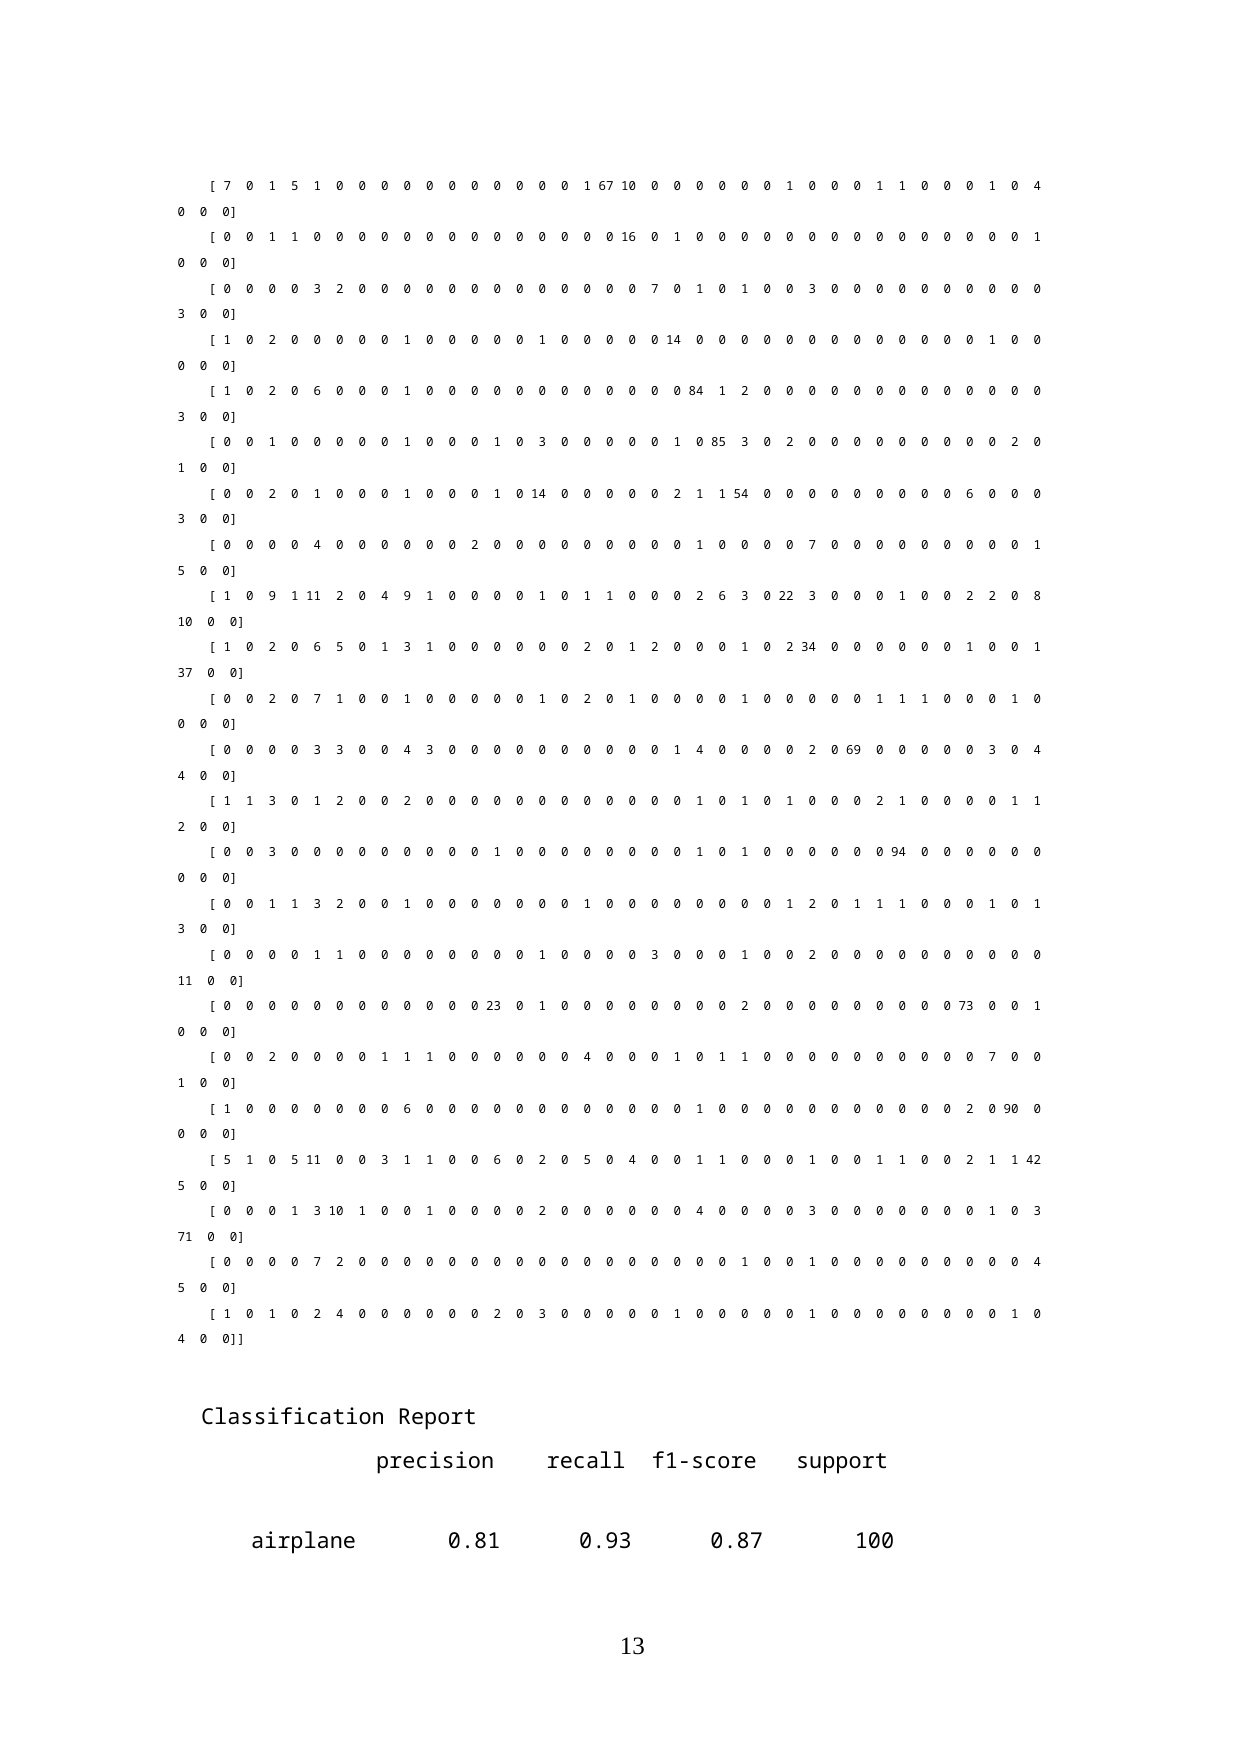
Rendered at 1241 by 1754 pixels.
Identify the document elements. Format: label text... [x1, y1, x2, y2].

text [ 1 1 3 0 1 2 0 0 2 0 0 0 0 0 0 0 0 0 0 0 0 1 0 1 0 1 0 0 0 2 1 0 0 0 0 1 1 2 0 0] [177, 792, 1063, 835]
text [ 0 0 0 0 3 3 0 0 4 3 0 0 0 0 0 0 0 0 0 0 1 4 0 0 0 0 2 0 69 0 0 0 0 0 3 0 4 4 0 0] [177, 741, 1063, 784]
text [ 0 0 2 0 0 0 0 1 1 1 0 0 0 0 0 0 4 0 0 0 1 0 1 1 0 0 0 0 0 0 0 0 0 0 7 0 0 1 0 0] [177, 1048, 1063, 1091]
text [ 0 0 2 0 1 0 0 0 1 0 0 0 1 0 14 0 0 0 0 0 2 1 1 54 0 0 0 0 0 0 0 0 0 6 0 0 0 3 0 0] [177, 485, 1063, 527]
text precision recall f1-score support [177, 1445, 1063, 1475]
text [ 1 0 9 1 11 2 0 4 9 1 0 0 0 0 1 0 1 1 0 0 0 2 6 3 0 22 3 0 0 0 1 0 0 2 2 0 8 10 0 0] [177, 587, 1063, 630]
text [ 0 0 0 0 0 0 0 0 0 0 0 0 23 0 1 0 0 0 0 0 0 0 0 2 0 0 0 0 0 0 0 0 0 73 0 0 1 0 0 0] [177, 997, 1063, 1040]
text [ 0 0 0 1 3 10 1 0 0 1 0 0 0 0 2 0 0 0 0 0 0 4 0 0 0 0 3 0 0 0 0 0 0 0 1 0 3 71 0 0] [177, 1202, 1063, 1245]
text [ 7 0 1 5 1 0 0 0 0 0 0 0 0 0 0 0 1 67 10 0 0 0 0 0 0 1 0 0 0 1 1 0 0 0 1 0 4 0 0 0] [177, 177, 1063, 220]
text [ 1 0 2 0 6 0 0 0 1 0 0 0 0 0 0 0 0 0 0 0 0 84 1 2 0 0 0 0 0 0 0 0 0 0 0 0 0 3 0 0] [177, 382, 1063, 425]
text [ 0 0 0 0 3 2 0 0 0 0 0 0 0 0 0 0 0 0 0 7 0 1 0 1 0 0 3 0 0 0 0 0 0 0 0 0 0 3 0 0] [177, 280, 1063, 322]
text [ 0 0 2 0 7 1 0 0 1 0 0 0 0 0 1 0 2 0 1 0 0 0 0 1 0 0 0 0 0 1 1 1 0 0 0 1 0 0 0 0] [177, 690, 1063, 732]
text [ 0 0 1 1 3 2 0 0 1 0 0 0 0 0 0 0 1 0 0 0 0 0 0 0 0 1 2 0 1 1 1 0 0 0 1 0 1 3 0 0] [177, 895, 1063, 937]
text [ 0 0 0 0 1 1 0 0 0 0 0 0 0 0 1 0 0 0 0 3 0 0 0 1 0 0 2 0 0 0 0 0 0 0 0 0 0 11 0 0] [177, 946, 1063, 989]
text [ 5 1 0 5 11 0 0 3 1 1 0 0 6 0 2 0 5 0 4 0 0 1 1 0 0 0 1 0 0 1 1 0 0 2 1 1 42 5 0 0] [177, 1151, 1063, 1194]
text [ 0 0 3 0 0 0 0 0 0 0 0 0 1 0 0 0 0 0 0 0 0 1 0 1 0 0 0 0 0 0 94 0 0 0 0 0 0 0 0 0] [177, 843, 1063, 886]
text [ 0 0 0 0 4 0 0 0 0 0 0 2 0 0 0 0 0 0 0 0 0 1 0 0 0 0 7 0 0 0 0 0 0 0 0 0 1 5 0 0] [177, 536, 1063, 579]
text [ 1 0 2 0 6 5 0 1 3 1 0 0 0 0 0 0 2 0 1 2 0 0 0 1 0 2 34 0 0 0 0 0 0 1 0 0 1 37 0 0] [177, 638, 1063, 681]
text [ 1 0 0 0 0 0 0 0 6 0 0 0 0 0 0 0 0 0 0 0 0 1 0 0 0 0 0 0 0 0 0 0 0 2 0 90 0 0 0 0] [177, 1100, 1063, 1142]
text airplane 0.81 0.93 0.87 100 [177, 1525, 1063, 1555]
text Classification Report [177, 1401, 1063, 1430]
text [ 0 0 1 1 0 0 0 0 0 0 0 0 0 0 0 0 0 0 16 0 1 0 0 0 0 0 0 0 0 0 0 0 0 0 0 0 1 0 0 0] [177, 228, 1063, 271]
text [ 0 0 0 0 7 2 0 0 0 0 0 0 0 0 0 0 0 0 0 0 0 0 0 1 0 0 1 0 0 0 0 0 0 0 0 0 4 5 0 0] [177, 1253, 1063, 1296]
text [ 1 0 2 0 0 0 0 0 1 0 0 0 0 0 1 0 0 0 0 0 14 0 0 0 0 0 0 0 0 0 0 0 0 0 1 0 0 0 0 0] [177, 331, 1063, 374]
text [ 1 0 1 0 2 4 0 0 0 0 0 0 2 0 3 0 0 0 0 0 1 0 0 0 0 0 1 0 0 0 0 0 0 0 0 1 0 4 0 0]] [177, 1305, 1063, 1347]
text [ 0 0 1 0 0 0 0 0 1 0 0 0 1 0 3 0 0 0 0 0 1 0 85 3 0 2 0 0 0 0 0 0 0 0 0 2 0 1 0 0] [177, 433, 1063, 476]
